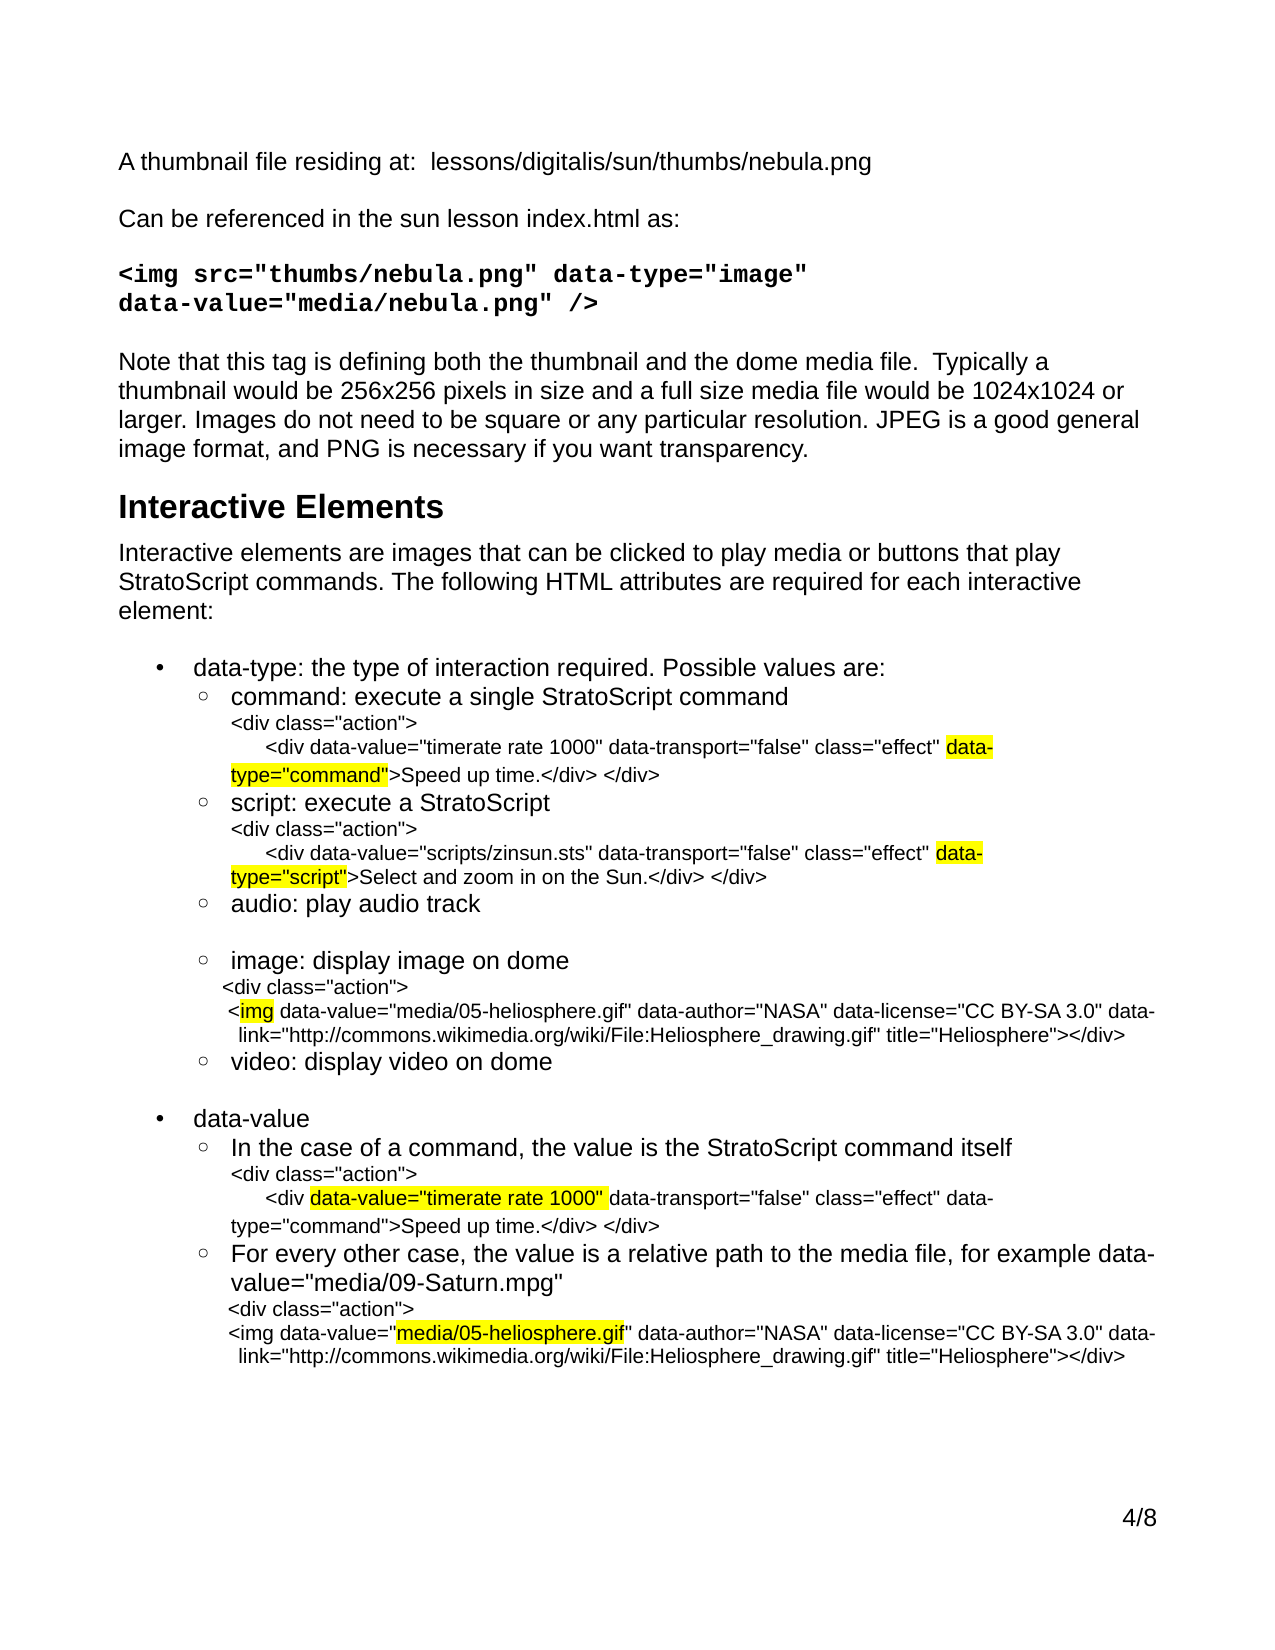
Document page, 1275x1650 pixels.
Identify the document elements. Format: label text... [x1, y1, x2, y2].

text Interactive elements are images that can be clicked to play media or buttons that play StratoScript commands. The following HTML attributes are required for each interactive element: [118, 538, 1157, 625]
list <div class="action"> [193, 711, 1157, 735]
list In the case of a command, the value is the StratoScript command itself [193, 1133, 1157, 1162]
list command: execute a single StratoScript command [193, 682, 1157, 711]
list audio: play audio track [193, 888, 1157, 917]
list data-type: the type of interaction required. Possible values are: [156, 653, 1157, 682]
list script: execute a StratoScript [193, 788, 1157, 817]
list <div class="action"> [193, 817, 1157, 841]
text <img data-value="media/05-heliosphere.gif" data-author="NASA" data-license="CC BY-SA 3.0" data- link="http://commons.wikimedia.org/wiki/File:Heliosphere_drawing.gif" title="Heliosphere"></div> [118, 1320, 1157, 1368]
list <div data-value="scripts/zinsun.sts" data-transport="false" class="effect" data-type="script">Select and zoom in on the Sun.</div> </div> [193, 841, 1157, 888]
text <img src="thumbs/nebula.png" data-type="image" data-value="media/nebula.png" /> [118, 262, 1157, 318]
text Note that this tag is defining both the thumbnail and the dome media file. Typically a thumbnail would be 256x256 pixels in size and a full size media file would be 1024x1024 or larger. Images do not need to be square or any particular resolution. JPEG is a good general image format, and PNG is necessary if you want transparency. [118, 347, 1157, 462]
list image: display image on dome [193, 946, 1157, 975]
list For every other case, the value is a relative path to the media file, for example data-value="media/09-Saturn.mpg" [193, 1239, 1157, 1296]
list <div data-value="timerate rate 1000" data-transport="false" class="effect" data-type="command">Speed up time.</div> </div> [193, 1186, 1157, 1239]
list video: display video on dome [193, 1047, 1157, 1076]
list <div data-value="timerate rate 1000" data-transport="false" class="effect" data-type="command">Speed up time.</div> </div> [193, 735, 1157, 788]
text A thumbnail file residing at: lessons/digitalis/sun/thumbs/nebula.png [118, 147, 1157, 176]
text <div class="action"> [118, 975, 1157, 999]
text <img data-value="media/05-heliosphere.gif" data-author="NASA" data-license="CC BY-SA 3.0" data- link="http://commons.wikimedia.org/wiki/File:Heliosphere_drawing.gif" title="Heliosphere"></div> [118, 999, 1157, 1047]
list <div class="action"> [193, 1162, 1157, 1186]
subtitle Interactive Elements [118, 487, 1157, 526]
text <div class="action"> [118, 1296, 1157, 1320]
list data-value [156, 1104, 1157, 1133]
text Can be referenced in the sun lesson index.html as: [118, 204, 1157, 233]
